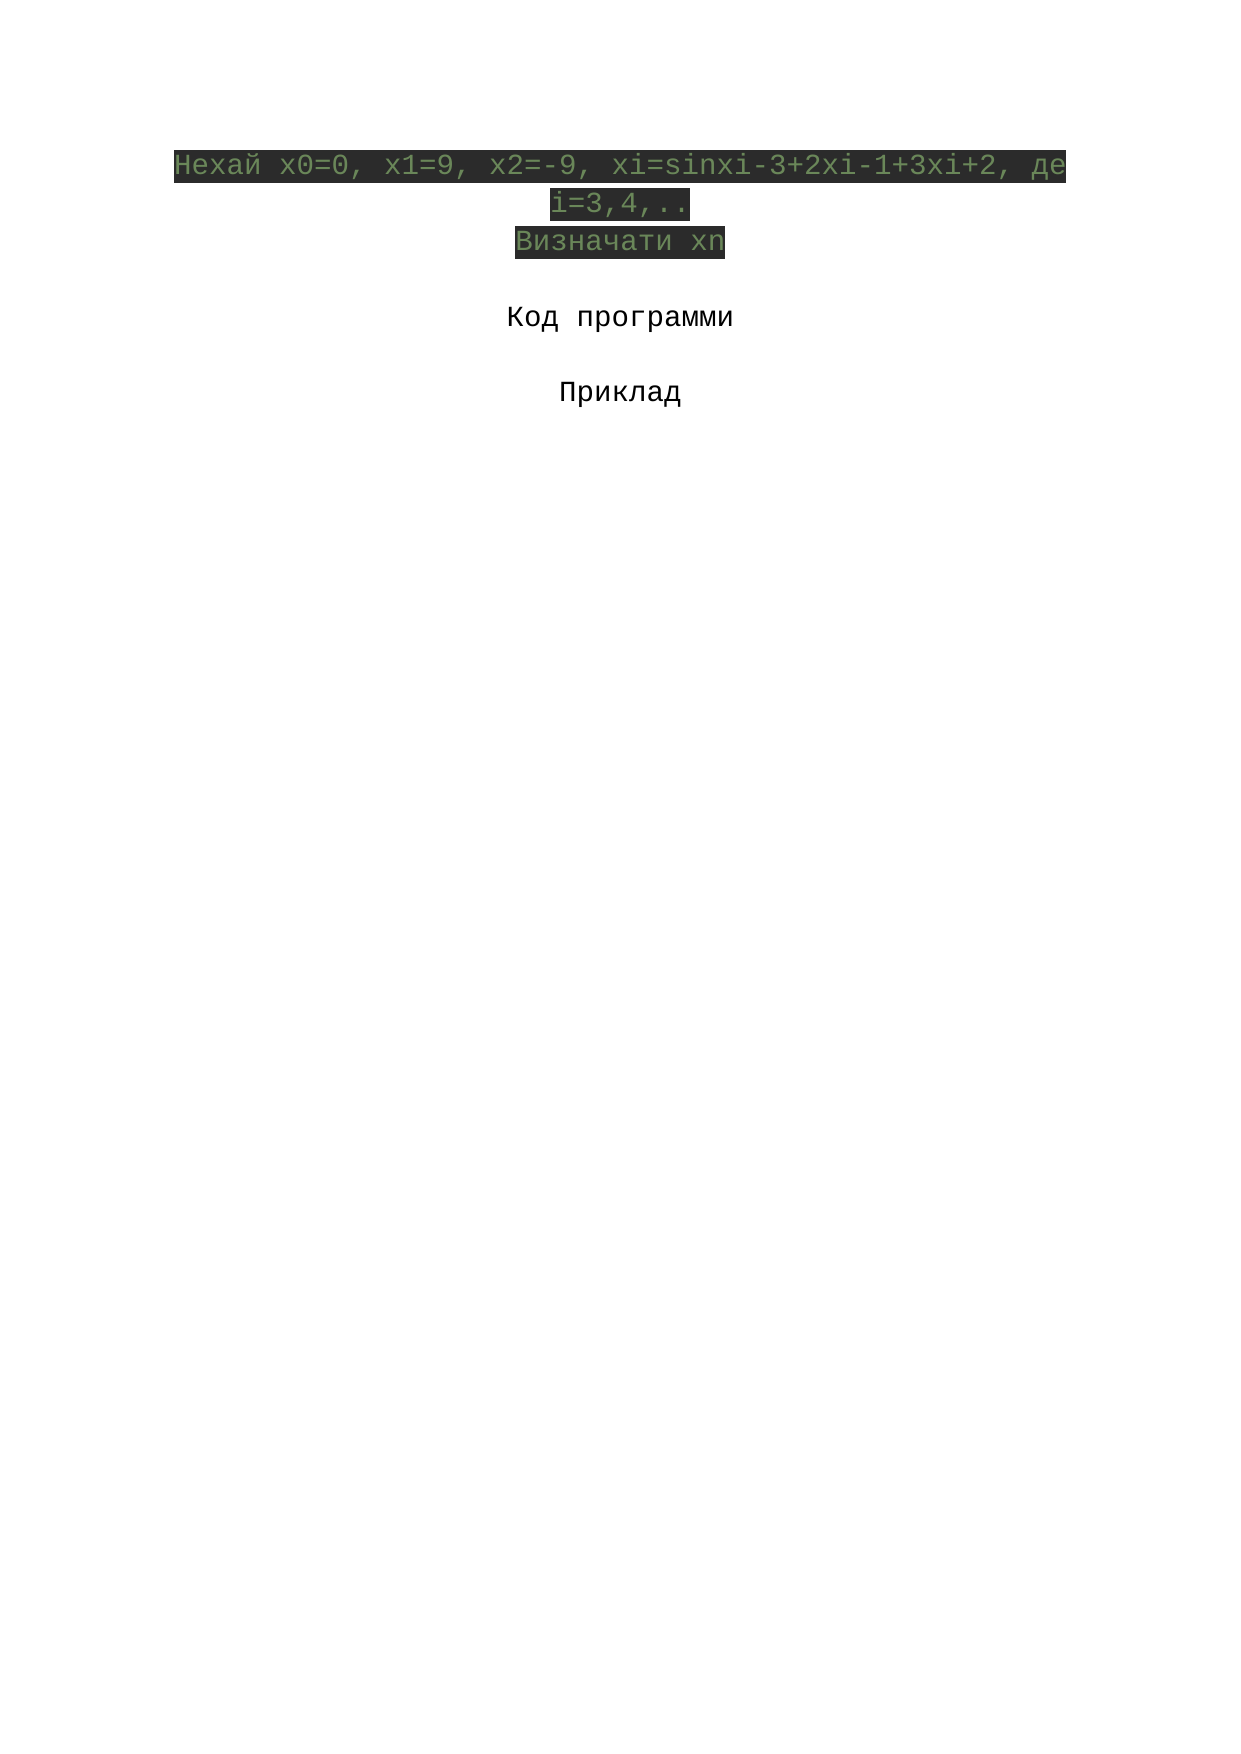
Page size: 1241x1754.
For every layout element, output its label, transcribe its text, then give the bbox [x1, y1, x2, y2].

text Нехай x0=0, x1=9, x2=-9, xi=sinxi-3+2xi-1+3xi+2, де i=3,4,.. [150, 150, 1090, 221]
text Визначати xn [150, 226, 1090, 259]
text Приклад [150, 377, 1090, 411]
text Код программи [150, 302, 1090, 335]
